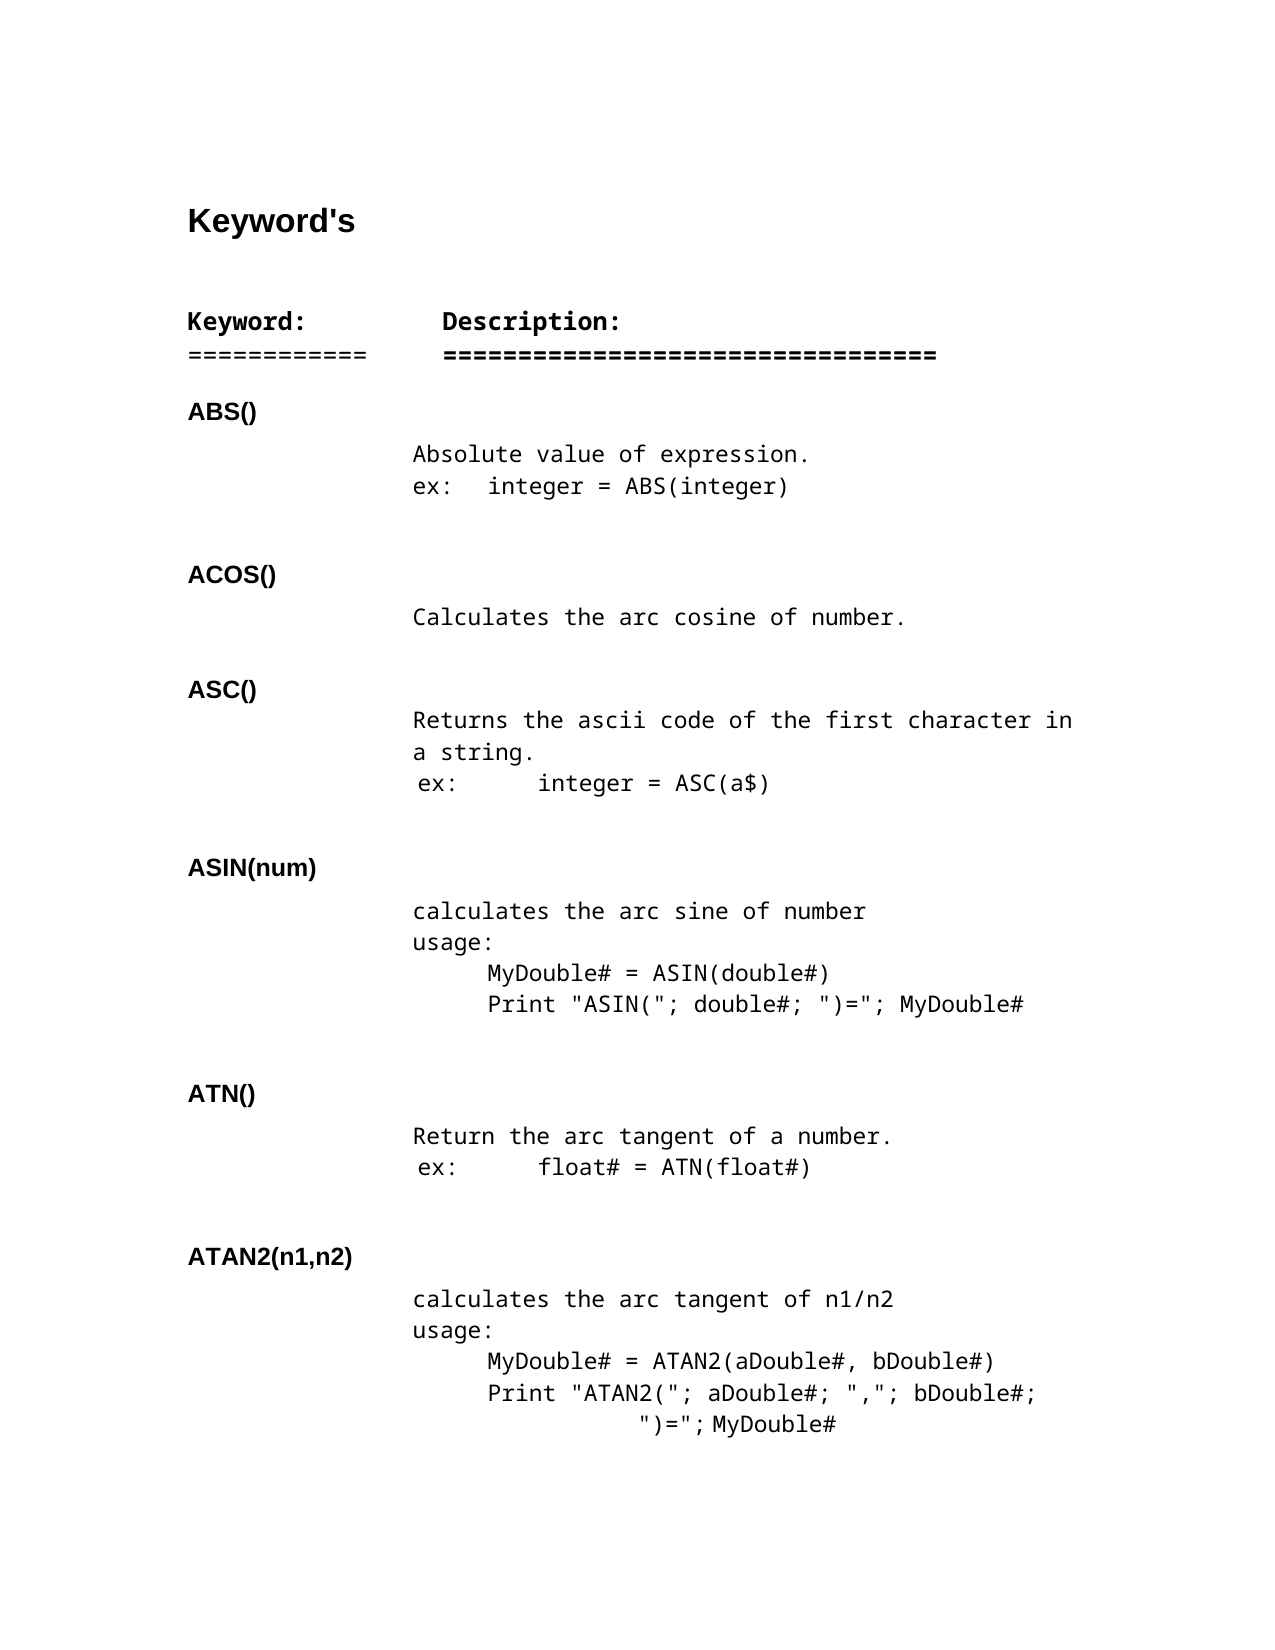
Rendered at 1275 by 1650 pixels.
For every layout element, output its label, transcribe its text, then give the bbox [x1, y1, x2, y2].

subtitle ASIN(num) [187, 853, 1087, 882]
text Keyword: Description: [187, 304, 1087, 338]
text ex: float# = ATN(float#) [187, 1151, 1087, 1182]
text ============ ================================= [187, 338, 1087, 372]
subtitle ABS() [187, 397, 1087, 426]
text Absolute value of expression. [187, 438, 1087, 469]
subtitle ATAN2(n1,n2) [187, 1242, 1087, 1270]
subtitle ACOS() [187, 560, 1087, 589]
text Returns the ascii code of the first character in a string. [187, 704, 1087, 767]
text ex: integer = ASC(a$) [187, 767, 1087, 798]
subtitle ATN() [187, 1079, 1087, 1107]
text calculates the arc sine of number [187, 895, 1087, 926]
text Calculates the arc cosine of number. [187, 601, 1087, 632]
subtitle Keyword's [187, 201, 1087, 239]
text Print "ASIN("; double#; ")="; MyDouble# [187, 988, 1087, 1020]
text Return the arc tangent of a number. [187, 1120, 1087, 1151]
text calculates the arc tangent of n1/n2 [187, 1283, 1087, 1314]
text Print "ATAN2("; aDouble#; ","; bDouble#; ")="; MyDouble# [187, 1377, 1087, 1439]
text usage: [187, 1314, 1087, 1345]
text ex: integer = ABS(integer) [187, 469, 1087, 501]
text MyDouble# = ATAN2(aDouble#, bDouble#) [187, 1345, 1087, 1377]
text usage: [187, 926, 1087, 957]
text ASC() [187, 675, 1087, 704]
text MyDouble# = ASIN(double#) [187, 957, 1087, 988]
